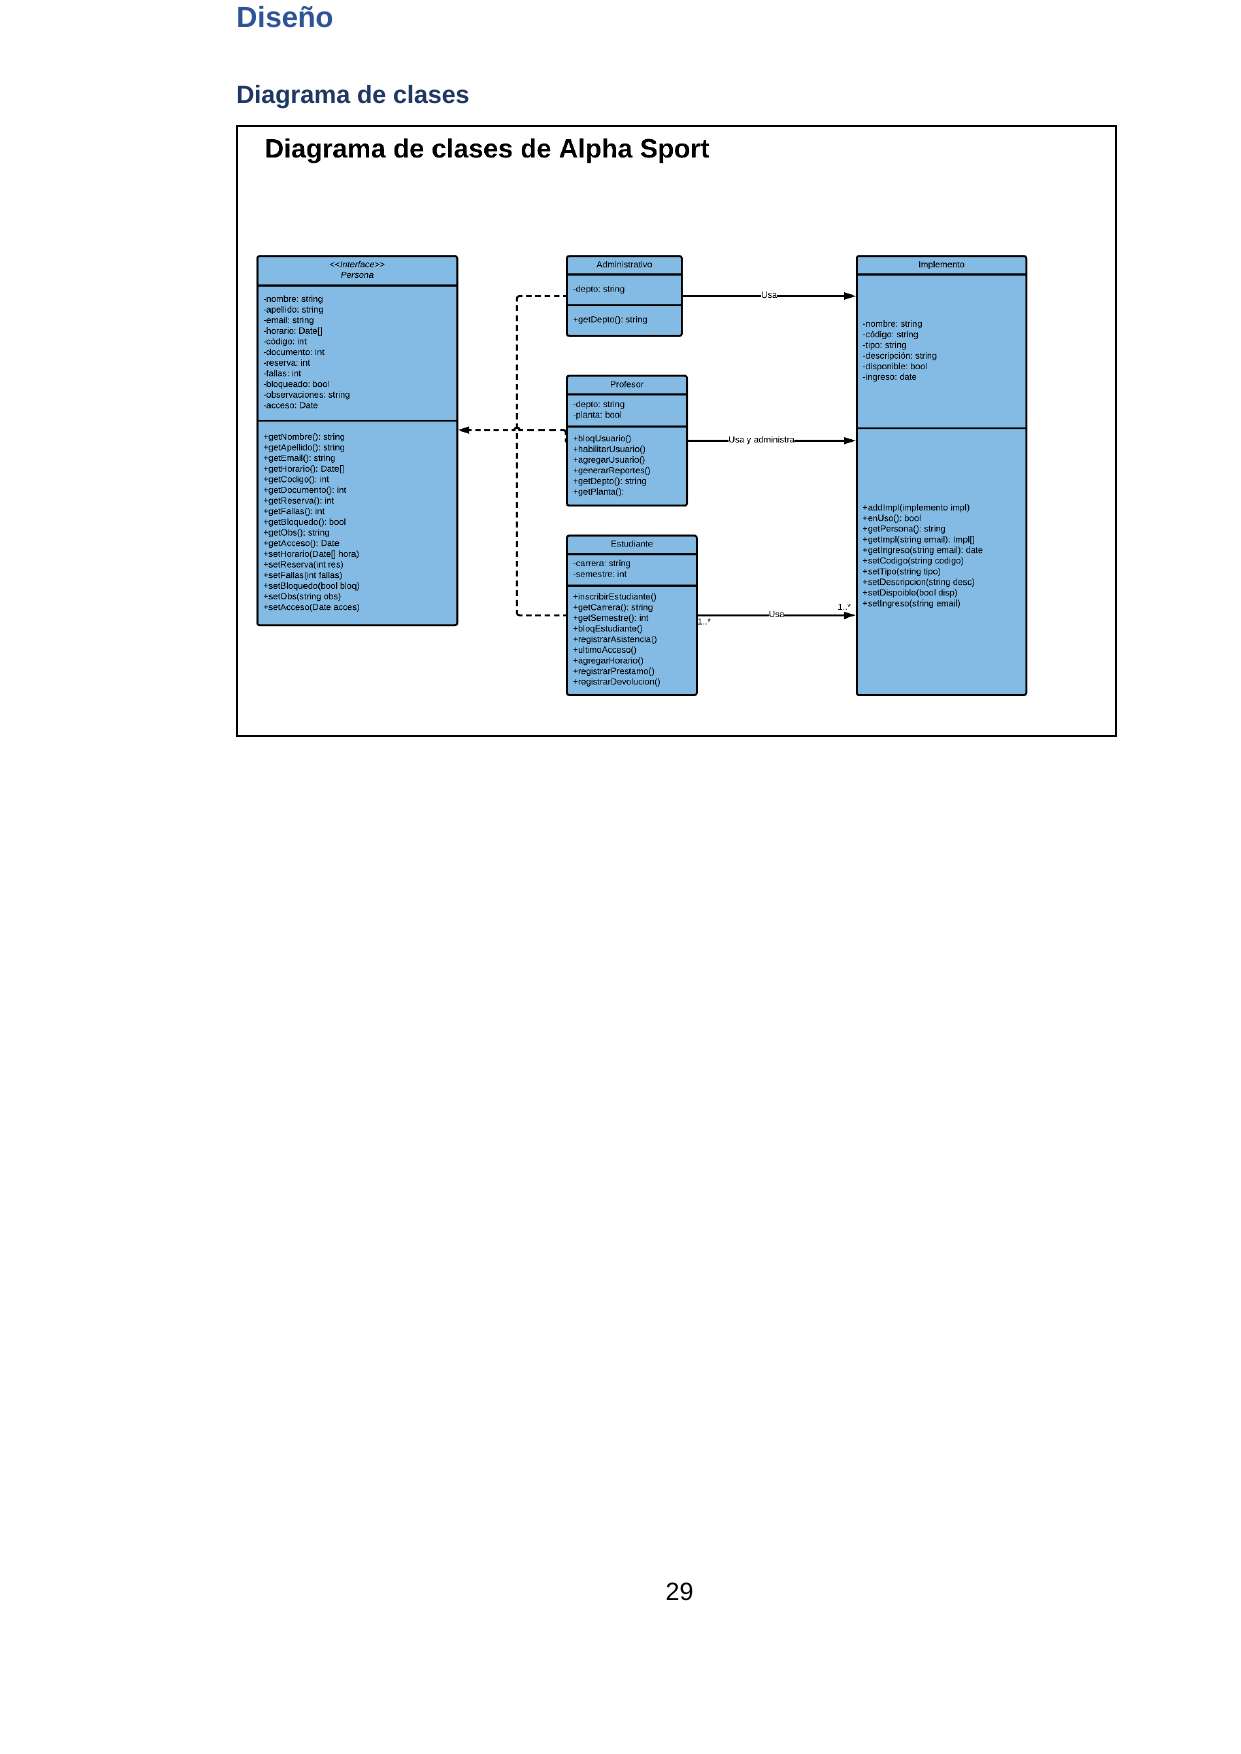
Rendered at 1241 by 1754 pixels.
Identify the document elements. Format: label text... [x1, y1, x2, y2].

subtitle Diseño [236, 0, 1122, 33]
subtitle Diagrama de clases [236, 79, 1122, 108]
